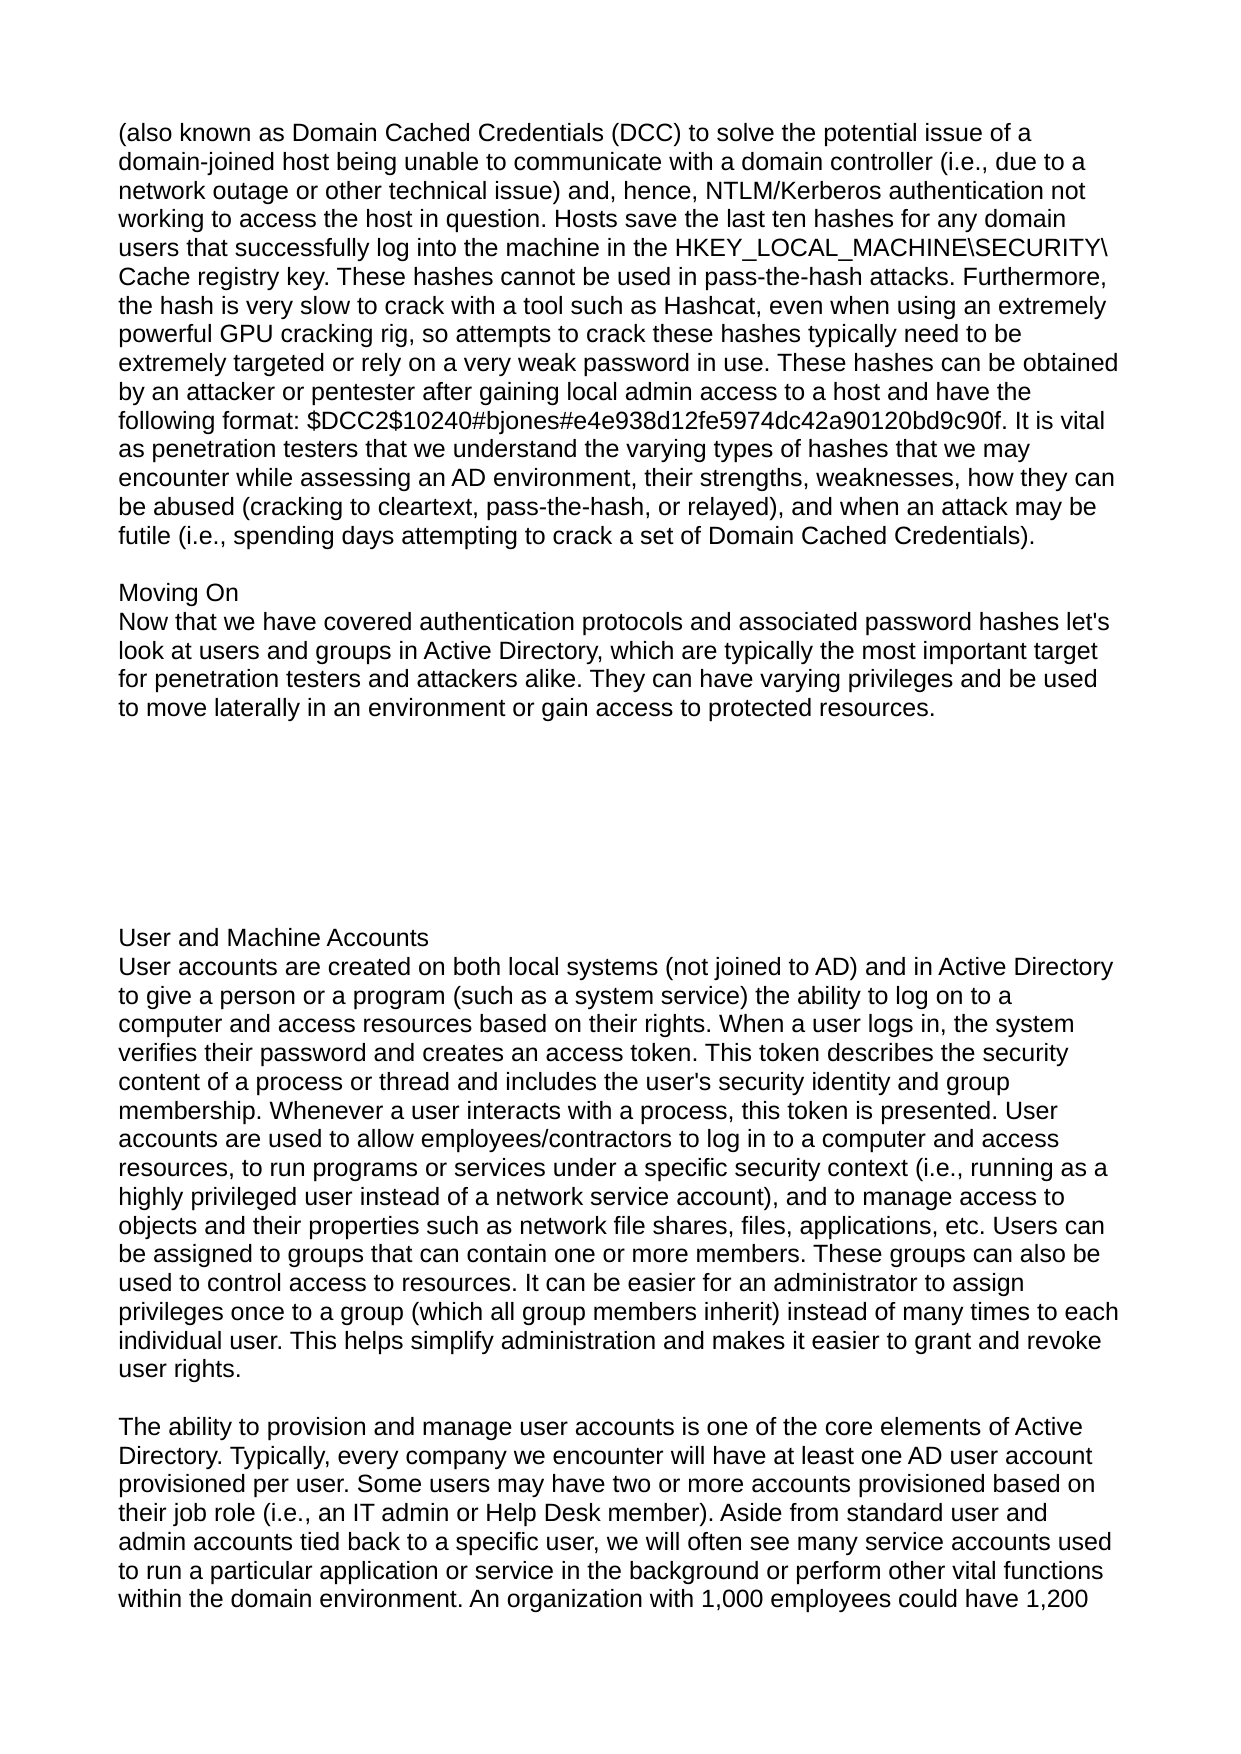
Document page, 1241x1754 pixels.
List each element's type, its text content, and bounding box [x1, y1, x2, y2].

text Now that we have covered authentication protocols and associated password hashes let's look at users and groups in Active Directory, which are typically the most important target for penetration testers and attackers alike. They can have varying privileges and be used to move laterally in an environment or gain access to protected resources. [118, 607, 1122, 722]
text The ability to provision and manage user accounts is one of the core elements of Active Directory. Typically, every company we encounter will have at least one AD user account provisioned per user. Some users may have two or more accounts provisioned based on their job role (i.e., an IT admin or Help Desk member). Aside from standard user and admin accounts tied back to a specific user, we will often see many service accounts used to run a particular application or service in the background or perform other vital functions within the domain environment. An organization with 1,000 employees could have 1,200 [118, 1412, 1122, 1613]
text Moving On [118, 578, 1122, 607]
text User and Machine Accounts [118, 923, 1122, 952]
text User accounts are created on both local systems (not joined to AD) and in Active Directory to give a person or a program (such as a system service) the ability to log on to a computer and access resources based on their rights. When a user logs in, the system verifies their password and creates an access token. This token describes the security content of a process or thread and includes the user's security identity and group membership. Whenever a user interacts with a process, this token is presented. User accounts are used to allow employees/contractors to log in to a computer and access resources, to run programs or services under a specific security context (i.e., running as a highly privileged user instead of a network service account), and to manage access to objects and their properties such as network file shares, files, applications, etc. Users can be assigned to groups that can contain one or more members. These groups can also be used to control access to resources. It can be easier for an administrator to assign privileges once to a group (which all group members inherit) instead of many times to each individual user. This helps simplify administration and makes it easier to grant and revoke user rights. [118, 952, 1122, 1383]
text (also known as Domain Cached Credentials (DCC) to solve the potential issue of a domain-joined host being unable to communicate with a domain controller (i.e., due to a network outage or other technical issue) and, hence, NTLM/Kerberos authentication not working to access the host in question. Hosts save the last ten hashes for any domain users that successfully log into the machine in the HKEY_LOCAL_MACHINE\SECURITY\Cache registry key. These hashes cannot be used in pass-the-hash attacks. Furthermore, the hash is very slow to crack with a tool such as Hashcat, even when using an extremely powerful GPU cracking rig, so attempts to crack these hashes typically need to be extremely targeted or rely on a very weak password in use. These hashes can be obtained by an attacker or pentester after gaining local admin access to a host and have the following format: $DCC2$10240#bjones#e4e938d12fe5974dc42a90120bd9c90f. It is vital as penetration testers that we understand the varying types of hashes that we may encounter while assessing an AD environment, their strengths, weaknesses, how they can be abused (cracking to cleartext, pass-the-hash, or relayed), and when an attack may be futile (i.e., spending days attempting to crack a set of Domain Cached Credentials). [118, 118, 1122, 549]
